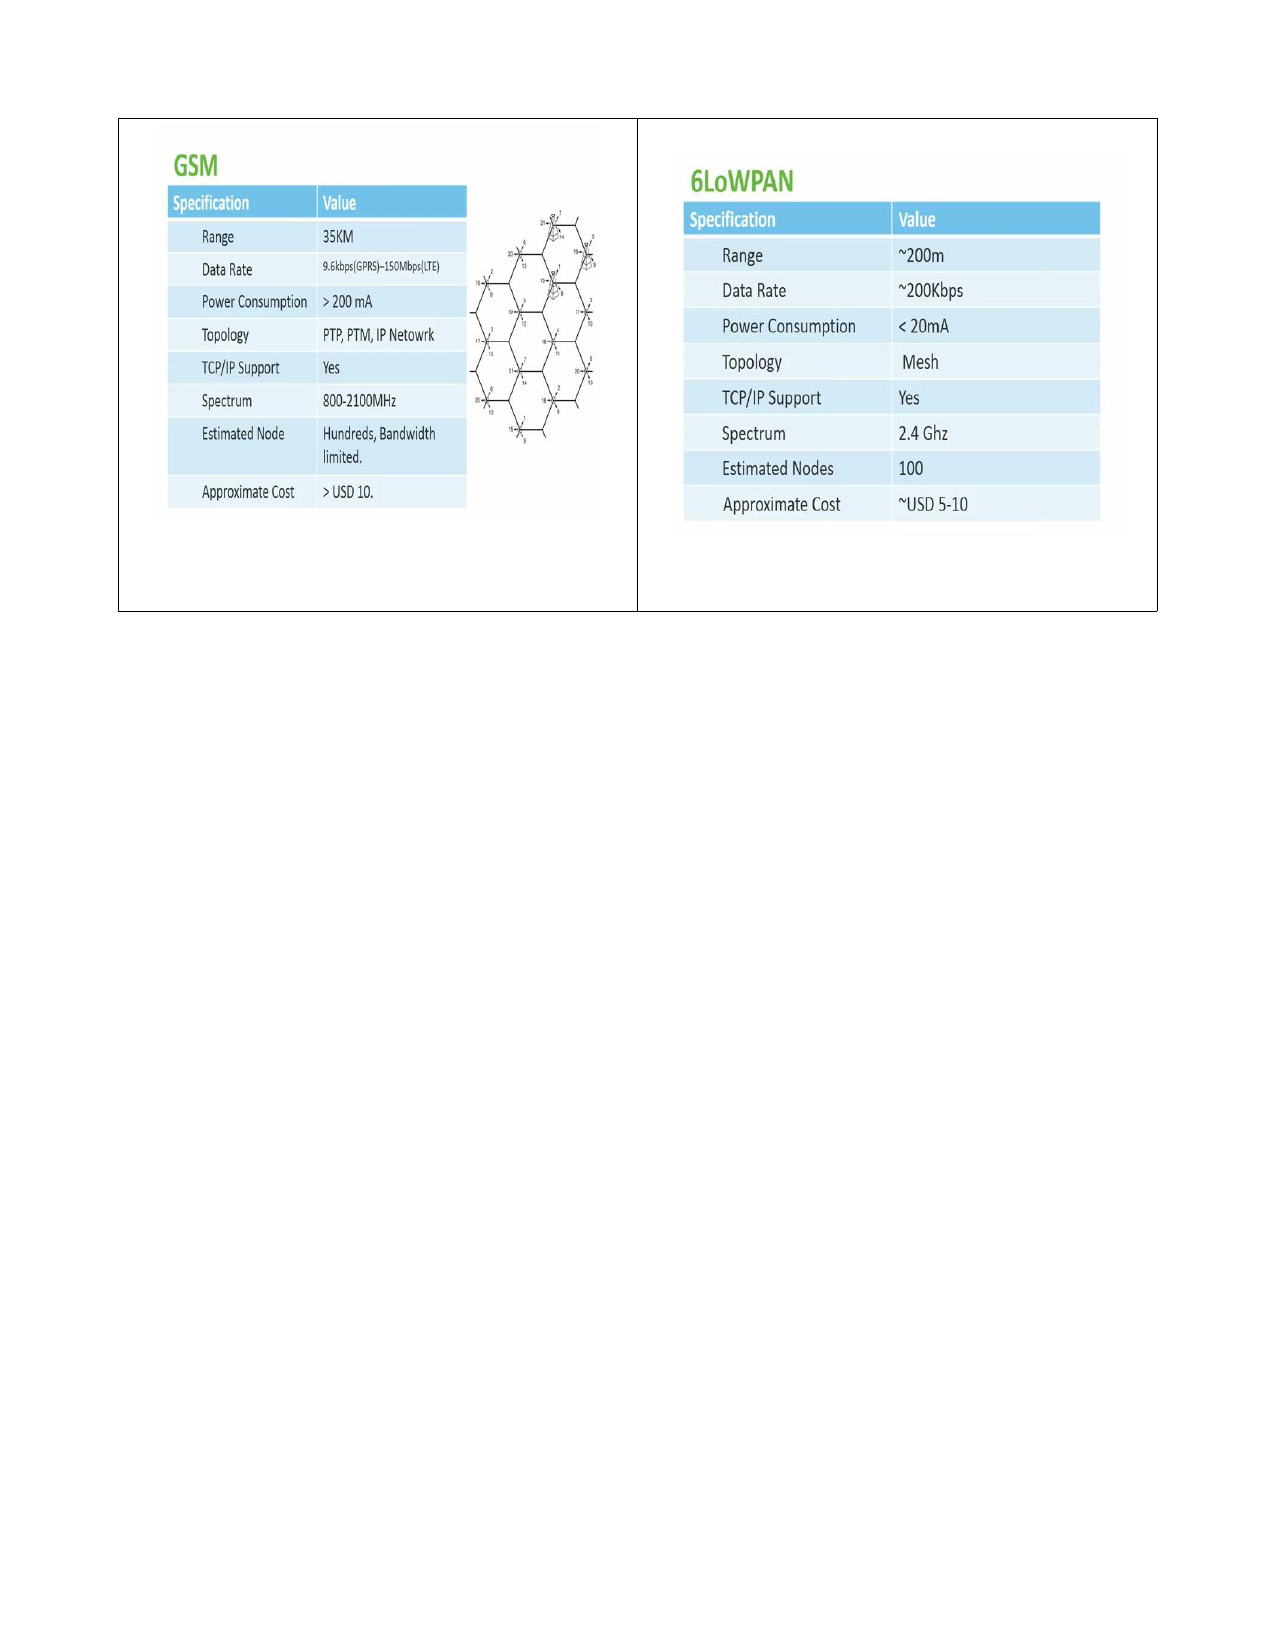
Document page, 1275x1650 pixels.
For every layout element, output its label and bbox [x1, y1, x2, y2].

picture [670, 152, 1124, 536]
table_header [119, 519, 637, 611]
table_header [119, 119, 637, 518]
table_header [638, 119, 1157, 611]
picture [154, 123, 602, 519]
